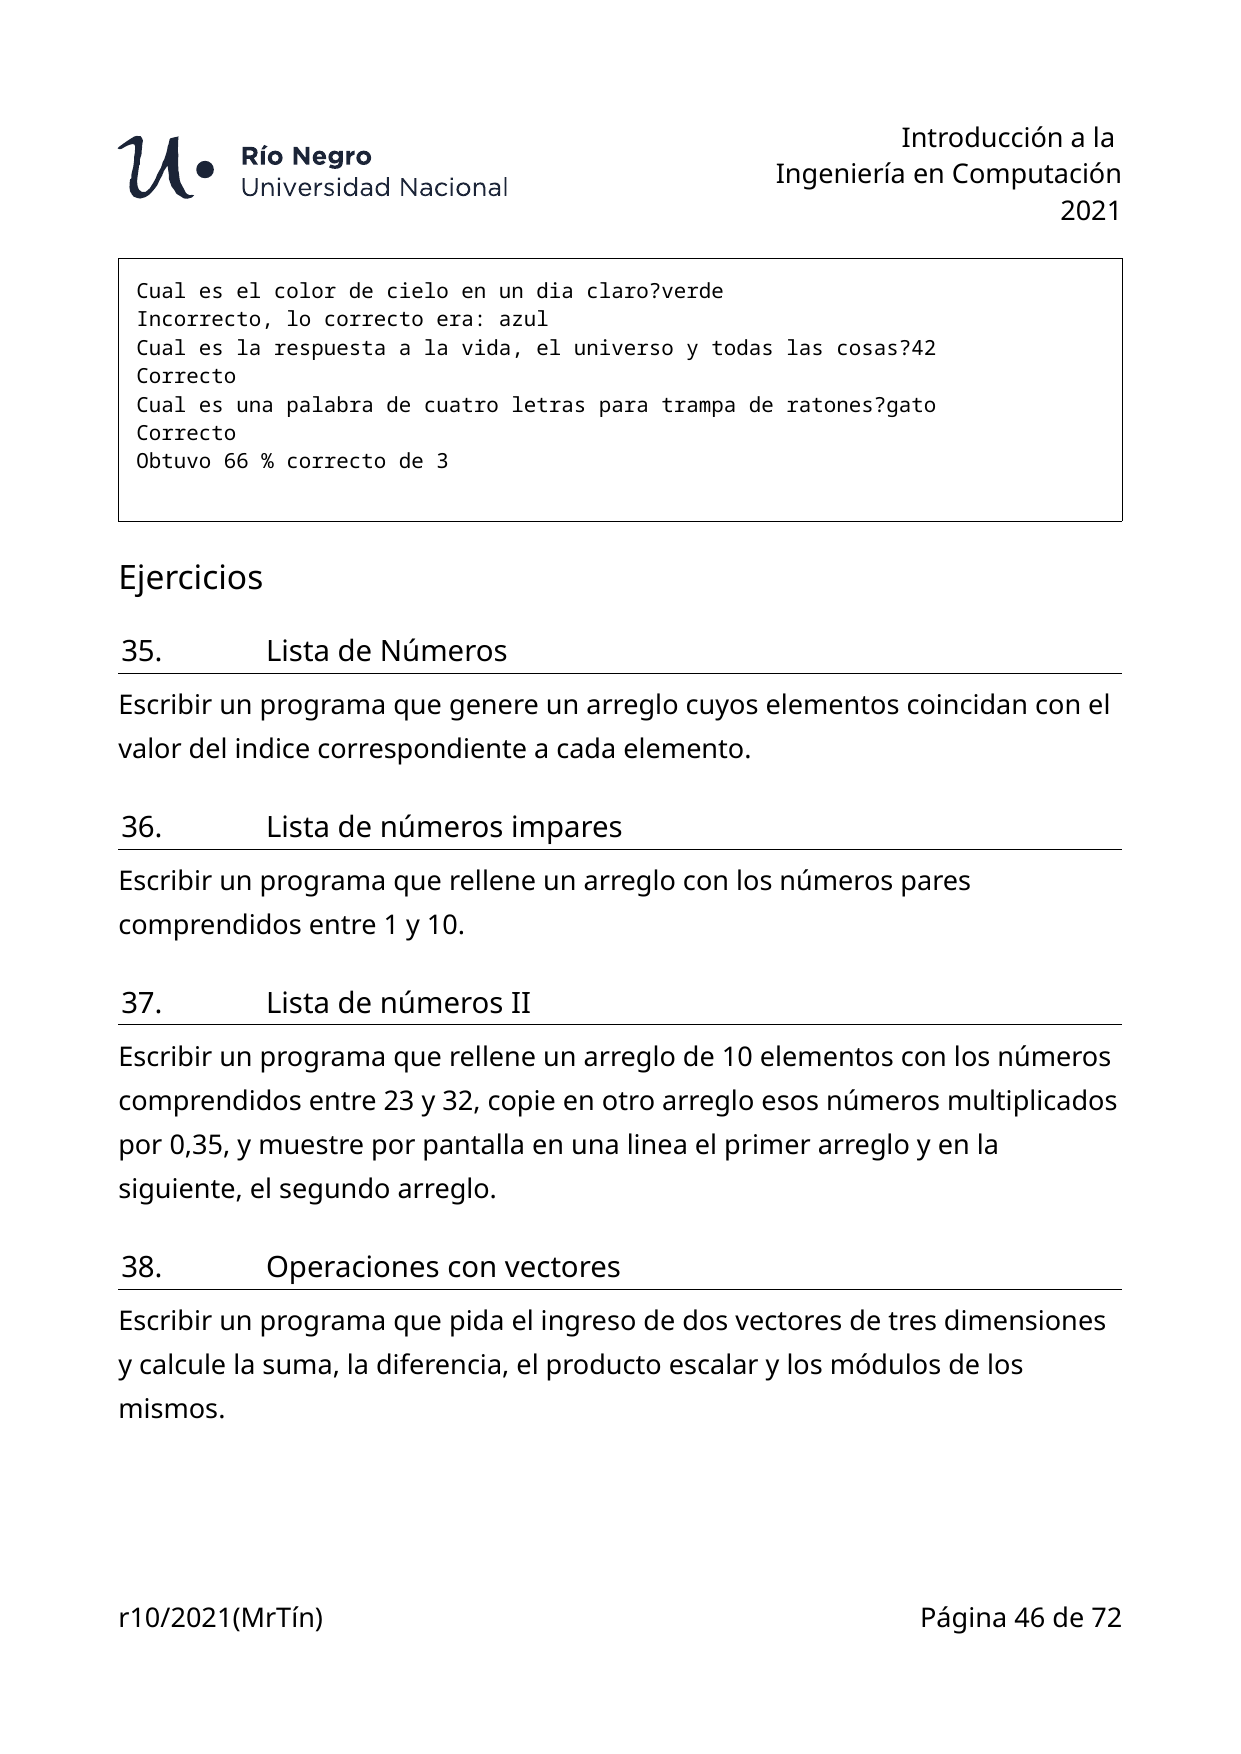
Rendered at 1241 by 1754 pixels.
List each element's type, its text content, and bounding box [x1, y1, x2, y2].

subtitle Lista de números II [118, 979, 1122, 1024]
text Correcto [119, 400, 1122, 429]
text Incorrecto, lo correcto era: azul [119, 287, 1122, 315]
text Escribir un programa que rellene un arreglo de 10 elementos con los números comprendidos entre 23 y 32, copie en otro arreglo esos números multiplicados por 0,35, y muestre por pantalla en una linea el primer arreglo y en la siguiente, el segundo arreglo. [118, 1037, 1122, 1206]
subtitle Operaciones con vectores [118, 1243, 1122, 1289]
text Escribir un programa que genere un arreglo cuyos elementos coincidan con el valor del indice correspondiente a cada elemento. [118, 685, 1122, 766]
subtitle Ejercicios [118, 554, 1122, 600]
subtitle Lista de Números [118, 627, 1122, 673]
subtitle Lista de números impares [118, 803, 1122, 849]
text Cual es la respuesta a la vida, el universo y todas las cosas?42 [119, 315, 1122, 343]
text Obtuvo 66 % correcto de 3 [119, 429, 1122, 475]
text Escribir un programa que pida el ingreso de dos vectores de tres dimensiones y calcule la suma, la diferencia, el producto escalar y los módulos de los mismos. [118, 1301, 1122, 1427]
text Cual es una palabra de cuatro letras para trampa de ratones?gato [119, 372, 1122, 400]
text Cual es el color de cielo en un dia claro?verde [119, 259, 1122, 287]
text Correcto [119, 343, 1122, 372]
text Escribir un programa que rellene un arreglo con los números pares comprendidos entre 1 y 10. [118, 861, 1122, 942]
